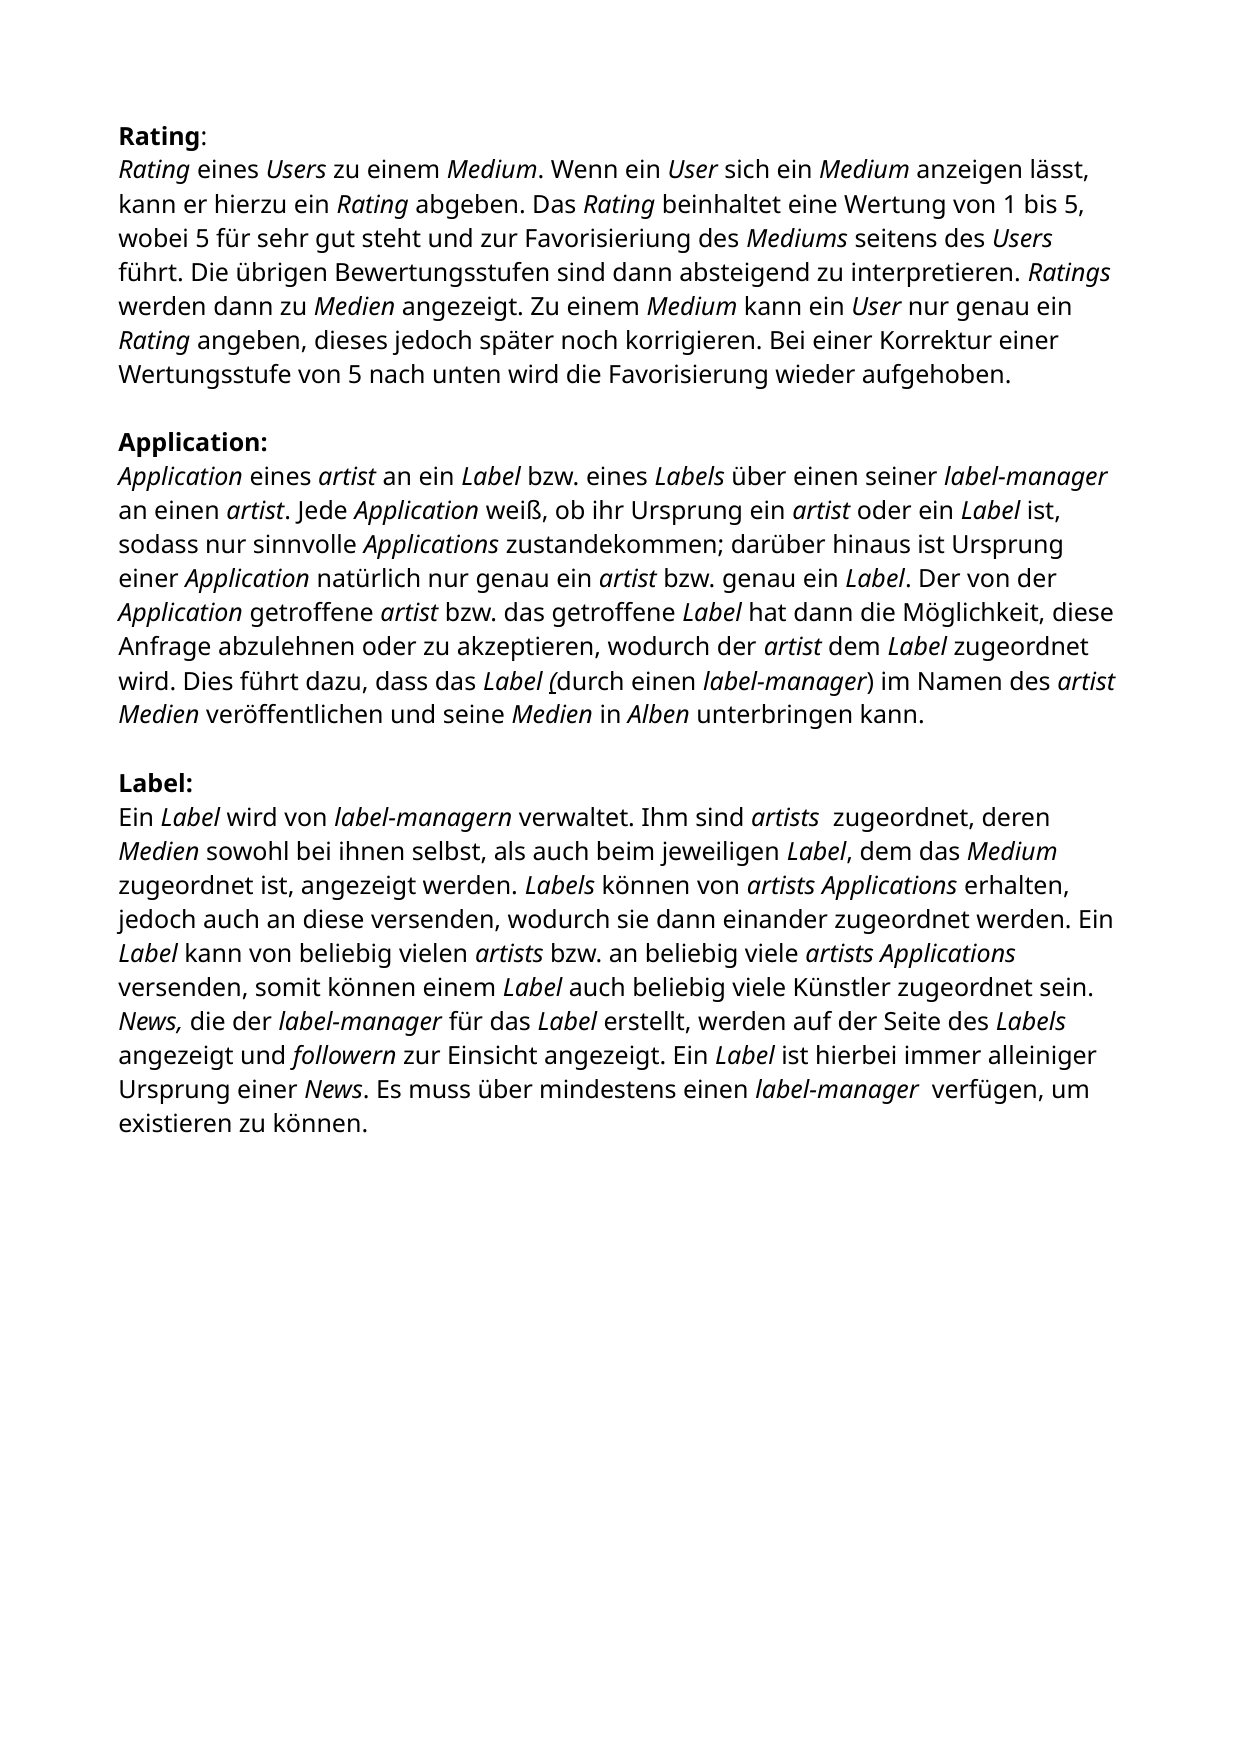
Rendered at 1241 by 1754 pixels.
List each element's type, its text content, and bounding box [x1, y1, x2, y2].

text Rating: [118, 118, 1122, 152]
text Application eines artist an ein Label bzw. eines Labels über einen seiner label-manager an einen artist. Jede Application weiß, ob ihr Ursprung ein artist oder ein Label ist, sodass nur sinnvolle Applications zustandekommen; darüber hinaus ist Ursprung einer Application natürlich nur genau ein artist bzw. genau ein Label. Der von der Application getroffene artist bzw. das getroffene Label hat dann die Möglichkeit, diese Anfrage abzulehnen oder zu akzeptieren, wodurch der artist dem Label zugeordnet wird. Dies führt dazu, dass das Label (durch einen label-manager) im Namen des artist Medien veröffentlichen und seine Medien in Alben unterbringen kann. [118, 459, 1122, 731]
text Rating eines Users zu einem Medium. Wenn ein User sich ein Medium anzeigen lässt, kann er hierzu ein Rating abgeben. Das Rating beinhaltet eine Wertung von 1 bis 5, wobei 5 für sehr gut steht und zur Favorisieriung des Mediums seitens des Users führt. Die übrigen Bewertungsstufen sind dann absteigend zu interpretieren. Ratings werden dann zu Medien angezeigt. Zu einem Medium kann ein User nur genau ein Rating angeben, dieses jedoch später noch korrigieren. Bei einer Korrektur einer Wertungsstufe von 5 nach unten wird die Favorisierung wieder aufgehoben. [118, 152, 1122, 391]
text Label: [118, 765, 1122, 799]
text Ein Label wird von label-managern verwaltet. Ihm sind artists zugeordnet, deren Medien sowohl bei ihnen selbst, als auch beim jeweiligen Label, dem das Medium zugeordnet ist, angezeigt werden. Labels können von artists Applications erhalten, jedoch auch an diese versenden, wodurch sie dann einander zugeordnet werden. Ein Label kann von beliebig vielen artists bzw. an beliebig viele artists Applications versenden, somit können einem Label auch beliebig viele Künstler zugeordnet sein. News, die der label-manager für das Label erstellt, werden auf der Seite des Labels angezeigt und followern zur Einsicht angezeigt. Ein Label ist hierbei immer alleiniger Ursprung einer News. Es muss über mindestens einen label-manager verfügen, um existieren zu können. [118, 799, 1122, 1140]
text Application: [118, 425, 1122, 459]
